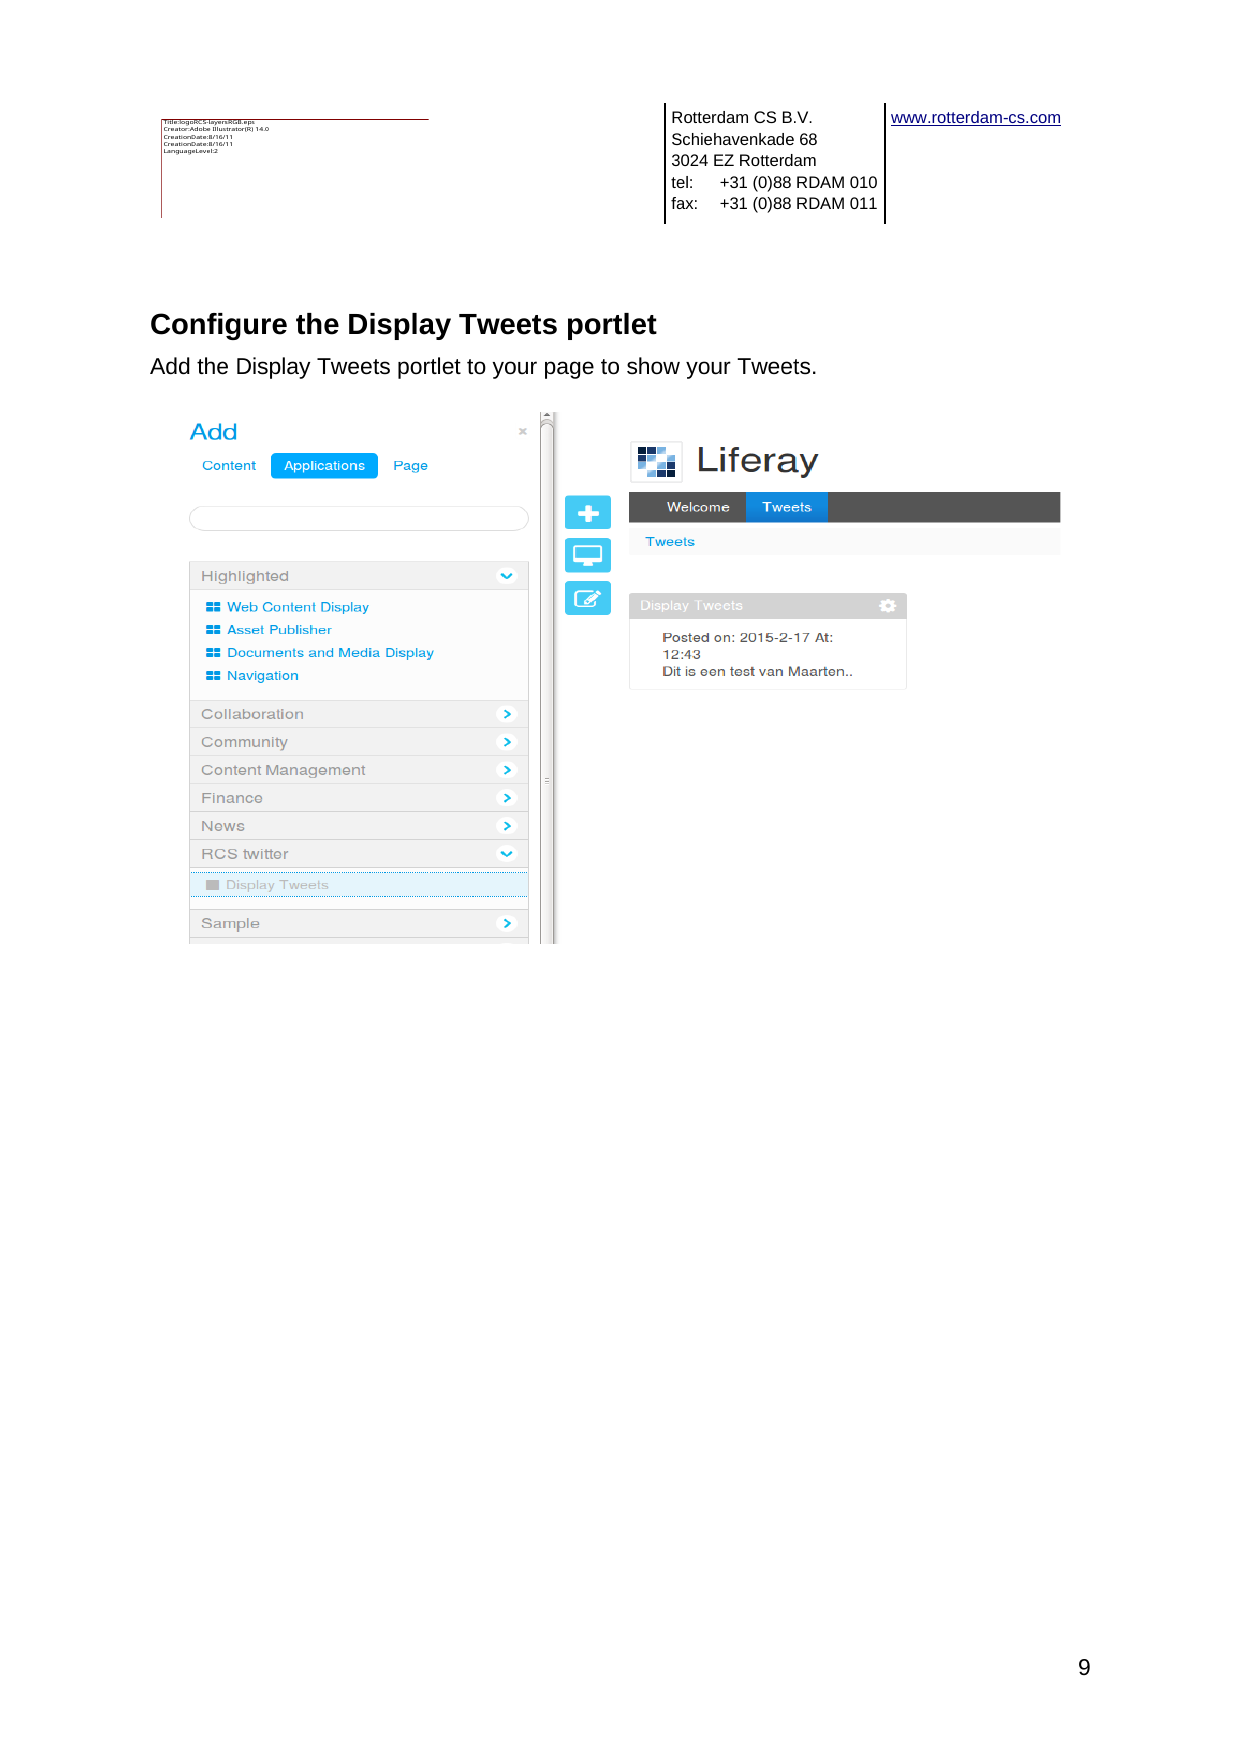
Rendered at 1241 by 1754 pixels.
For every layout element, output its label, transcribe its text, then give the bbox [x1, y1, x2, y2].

picture [180, 412, 1061, 944]
subtitle Configure the Display Tweets portlet [150, 308, 1091, 341]
subtitle Add the Display Tweets portlet to your page to show your Tweets. [150, 354, 1091, 379]
